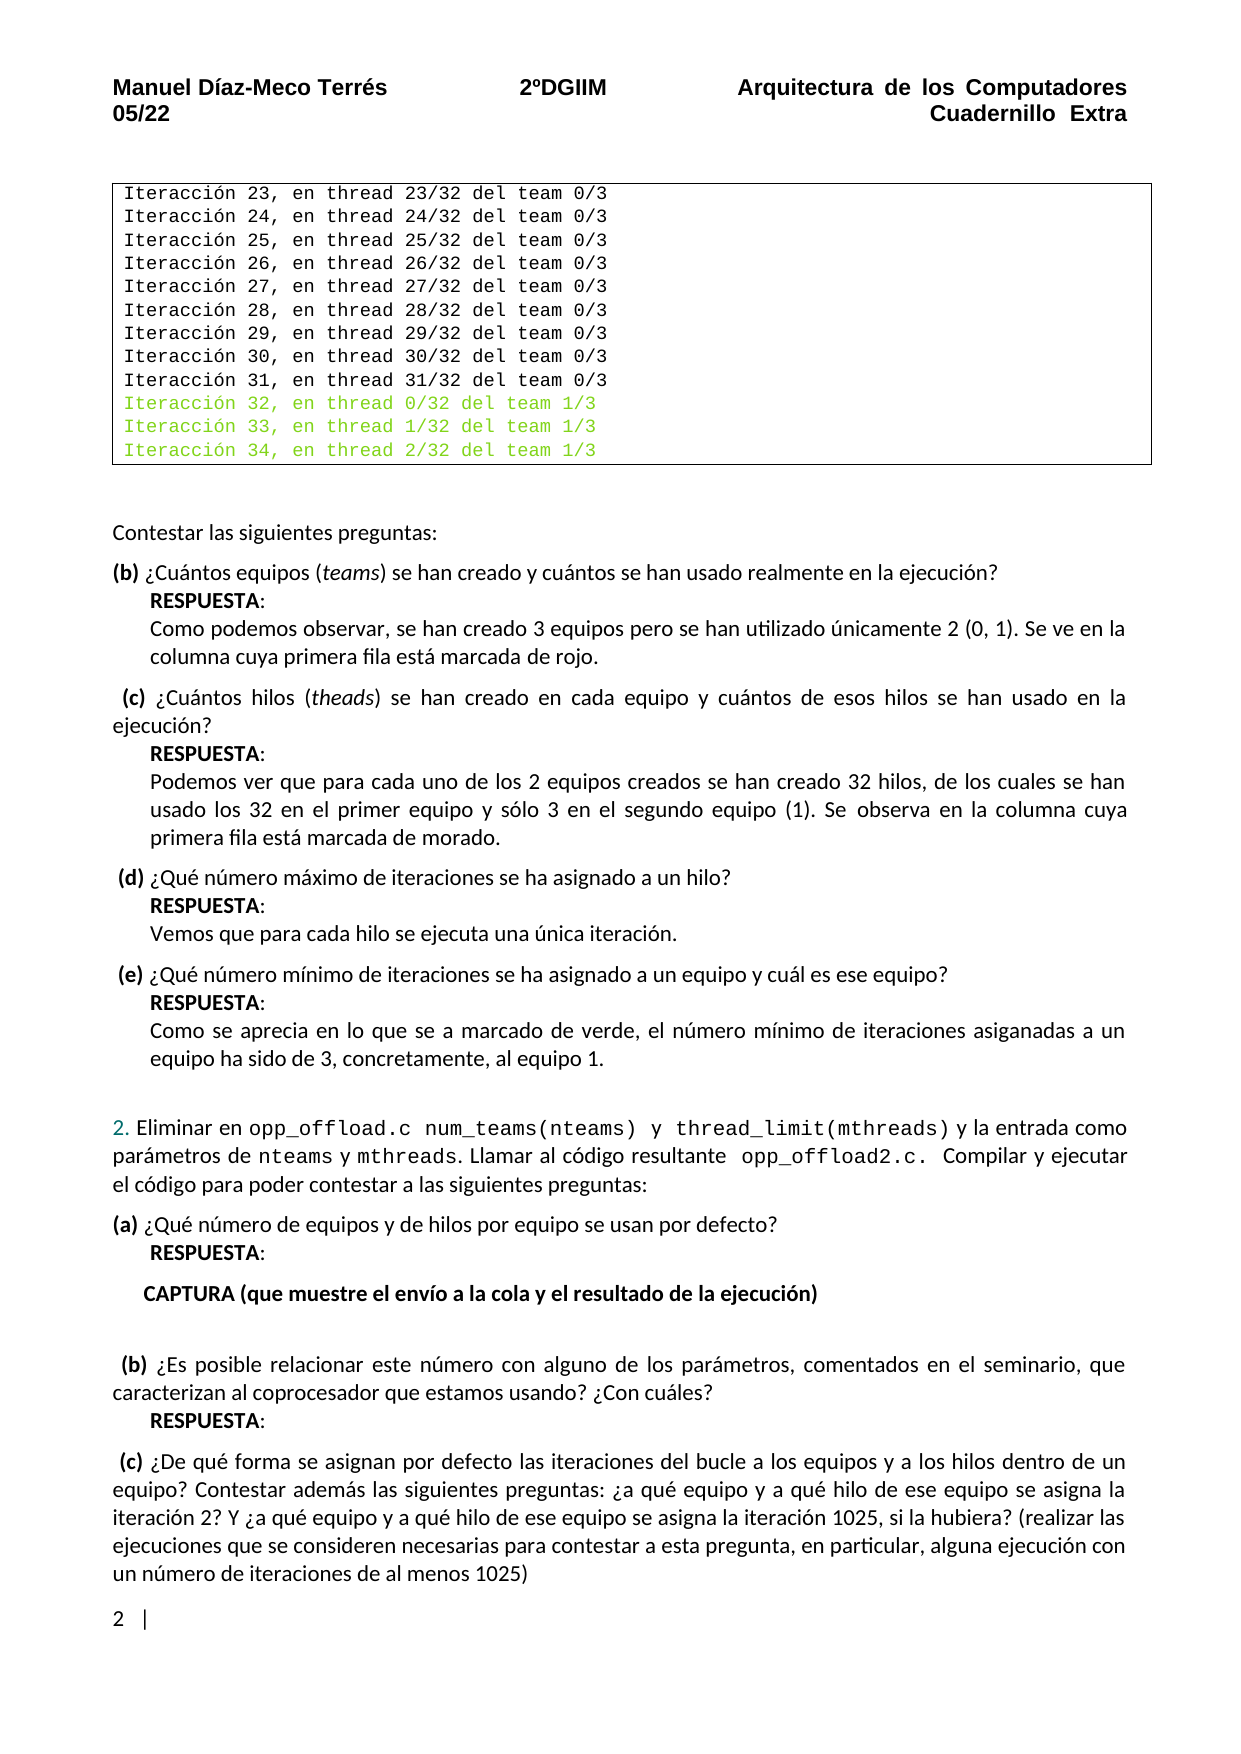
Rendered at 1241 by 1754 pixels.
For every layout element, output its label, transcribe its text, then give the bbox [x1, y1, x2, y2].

text RESPUESTA: [150, 586, 1128, 614]
list (a) ¿Qué número de equipos y de hilos por equipo se usan por defecto? [112, 1210, 1128, 1238]
text Como podemos observar, se han creado 3 equipos pero se han utilizado únicamente 2 (0, 1). Se ve en la columna cuya primera fila está marcada de rojo. [150, 614, 1128, 670]
list (d) ¿Qué número máximo de iteraciones se ha asignado a un hilo? [112, 863, 1128, 891]
list (b) ¿Cuántos equipos (teams) se han creado y cuántos se han usado realmente en la ejecución? [112, 558, 1128, 586]
list (b) ¿Es posible relacionar este número con alguno de los parámetros, comentados en el seminario, que caracterizan al coprocesador que estamos usando? ¿Con cuáles? [112, 1351, 1128, 1407]
list (c) ¿Cuántos hilos (theads) se han creado en cada equipo y cuántos de esos hilos se han usado en la ejecución? [112, 683, 1128, 739]
text RESPUESTA: [150, 988, 1128, 1016]
text RESPUESTA: [150, 891, 1128, 919]
text Como se aprecia en lo que se a marcado de verde, el número mínimo de iteraciones asiganadas a un equipo ha sido de 3, concretamente, al equipo 1. [150, 1016, 1128, 1072]
list (c) ¿De qué forma se asignan por defecto las iteraciones del bucle a los equipos y a los hilos dentro de un equipo? Contestar además las siguientes preguntas: ¿a qué equipo y a qué hilo de ese equipo se asigna la iteración 2? Y ¿a qué equipo y a qué hilo de ese equipo se asigna la iteración 1025, si la hubiera? (realizar las ejecuciones que se consideren necesarias para contestar a esta pregunta, en particular, alguna ejecución con un número de iteraciones de al menos 1025) [112, 1447, 1128, 1587]
list (e) ¿Qué número mínimo de iteraciones se ha asignado a un equipo y cuál es ese equipo? [112, 960, 1128, 988]
text Vemos que para cada hilo se ejecuta una única iteración. [150, 919, 1128, 947]
table_header Iteracción 23, en thread 23/32 del team 0/3 Iteracción 24, en thread 24/32 del team 0/3 Iteracción 25, en thread 25/32 del team 0/3 Iteracción 26, en thread 26/32 del team 0/3 Iteracción 27, en thread 27/32 del team 0/3 Iteracción 28, en thread 28/32 del team 0/3 Iteracción 29, en thread 29/32 del team 0/3 Iteracción 30, en thread 30/32 del team 0/3 Iteracción 31, en thread 31/32 del team 0/3 Iteracción 32, en thread 0/32 del team 1/3 Iteracción 33, en thread 1/32 del team 1/3 Iteracción 34, en thread 2/32 del team 1/3 [113, 184, 1151, 464]
text Podemos ver que para cada uno de los 2 equipos creados se han creado 32 hilos, de los cuales se han usado los 32 en el primer equipo y sólo 3 en el segundo equipo (1). Se observa en la columna cuya primera fila está marcada de morado. [150, 767, 1128, 851]
list Contestar las siguientes preguntas: [112, 518, 1128, 546]
text RESPUESTA: [150, 1407, 1128, 1434]
list 2. Eliminar en opp_offload.c num_teams(nteams) y thread_limit(mthreads) y la entrada como parámetros de nteams y mthreads. Llamar al código resultante opp_offload2.c. Compilar y ejecutar el código para poder contestar a las siguientes preguntas: [112, 1113, 1128, 1198]
text RESPUESTA: [150, 739, 1128, 767]
list CAPTURA (que muestre el envío a la cola y el resultado de la ejecución) [112, 1279, 1128, 1307]
text RESPUESTA: [150, 1238, 1128, 1266]
